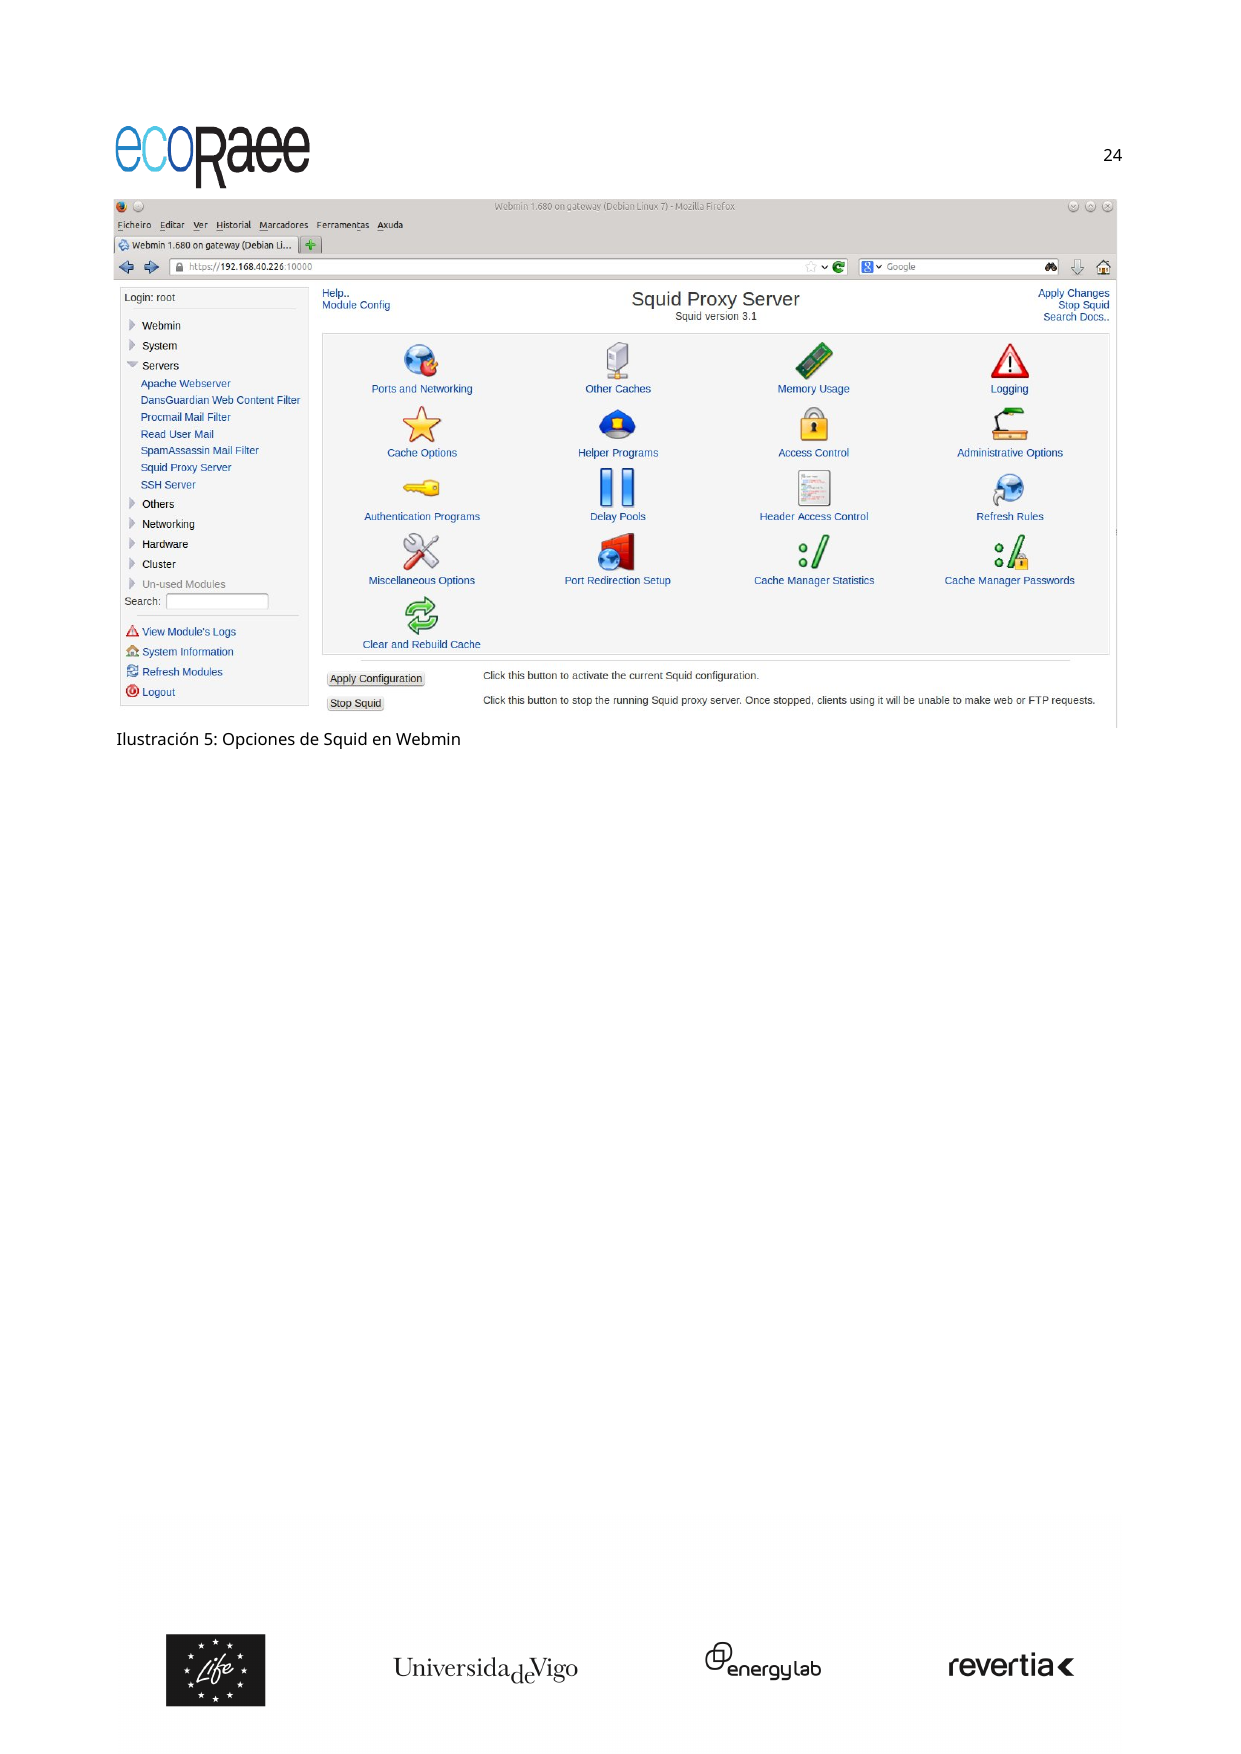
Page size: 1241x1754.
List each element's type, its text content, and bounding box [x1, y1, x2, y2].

picture [113, 199, 1118, 728]
text Ilustración 5: Opciones de Squid en Webmin [116, 728, 1114, 750]
picture [118, 1514, 1123, 1754]
picture [114, 124, 311, 190]
